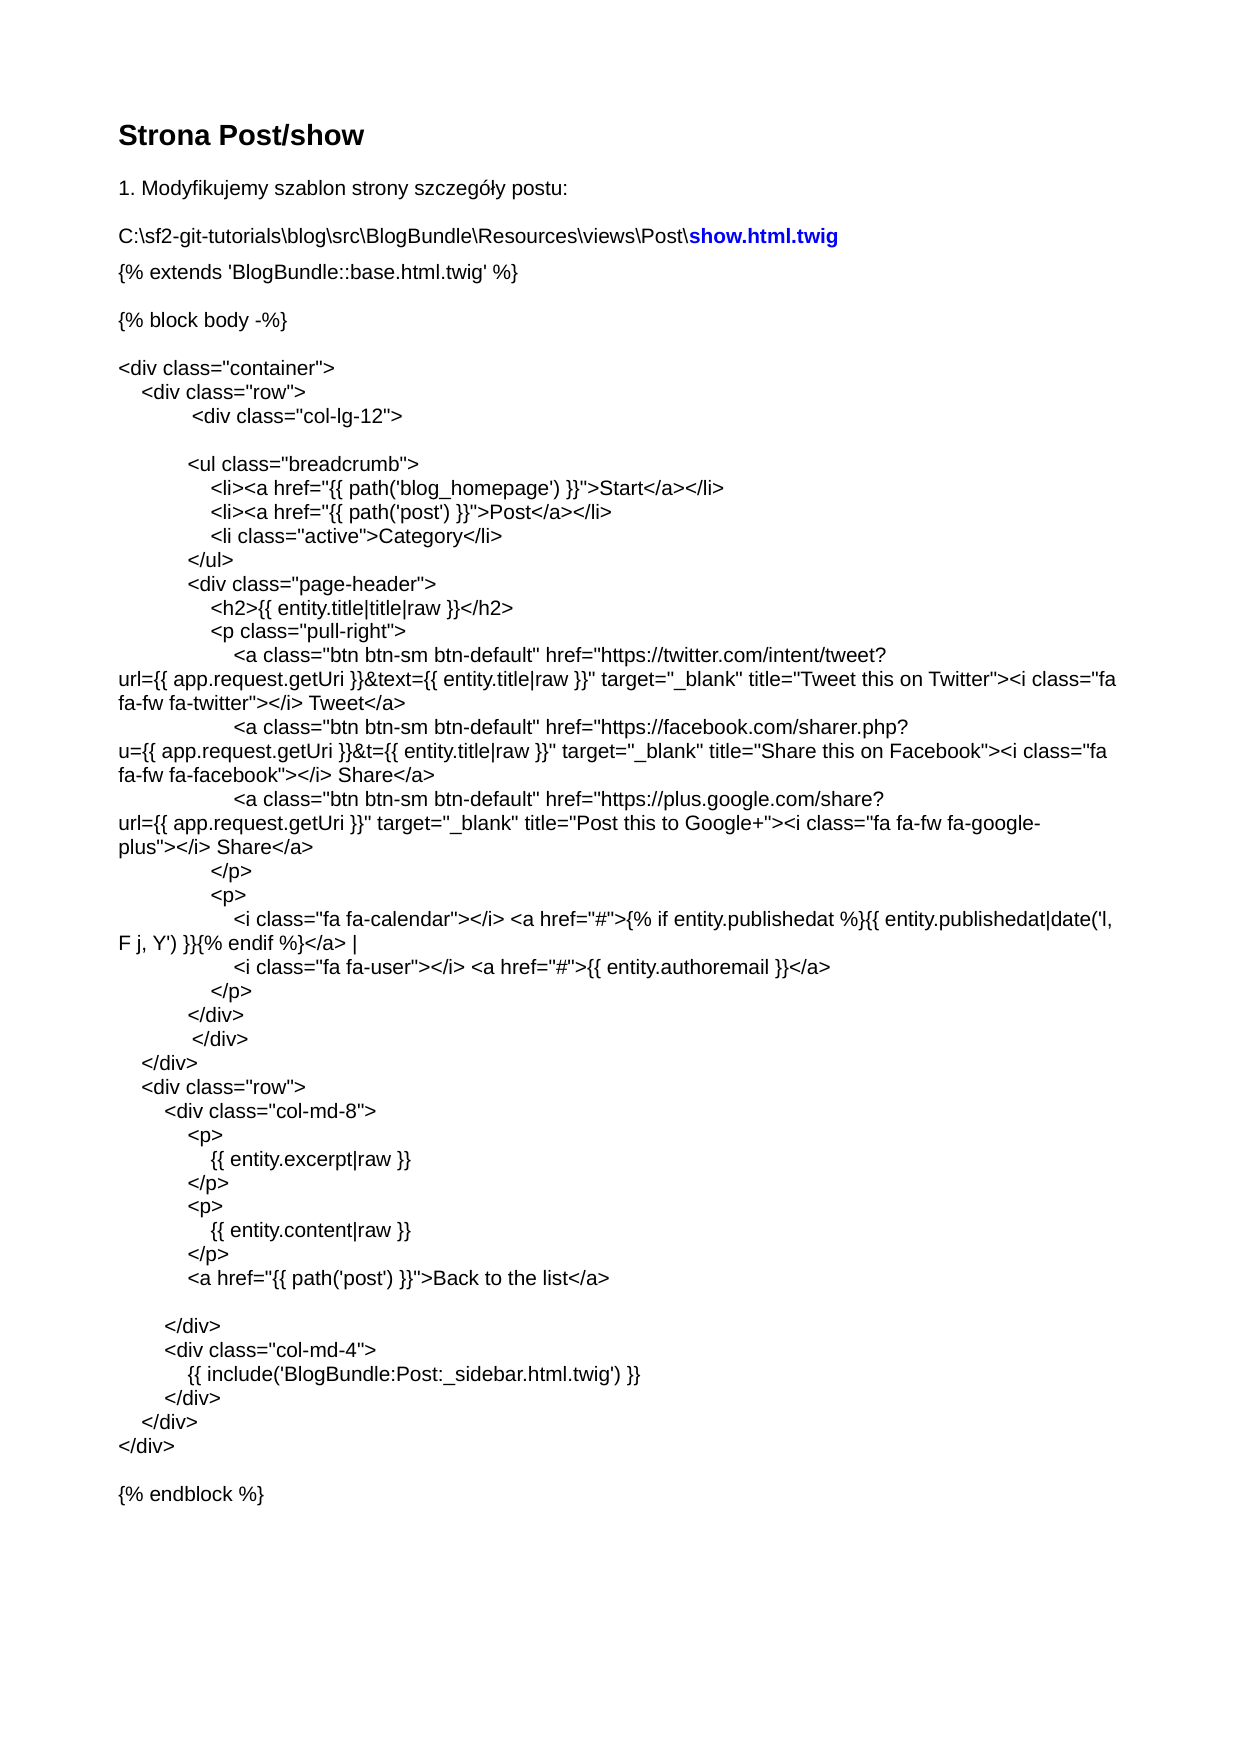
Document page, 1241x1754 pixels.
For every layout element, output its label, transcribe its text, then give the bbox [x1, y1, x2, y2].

text </p> [118, 1242, 1122, 1266]
text <div class="col-md-8"> [118, 1098, 1122, 1122]
text </div> [118, 1314, 1122, 1338]
text {% block body -%} [118, 308, 1122, 332]
text </ul> [118, 547, 1122, 571]
text </div> [118, 1051, 1122, 1074]
text </p> [118, 979, 1122, 1003]
text <ul class="breadcrumb"> [118, 452, 1122, 476]
text <i class="fa fa-user"></i> <a href="#">{{ entity.authoremail }}</a> [118, 955, 1122, 979]
text <a class="btn btn-sm btn-default" href="https://twitter.com/intent/tweet?url={{ app.request.getUri }}&text={{ entity.title|raw }}" target="_blank" title="Tweet this on Twitter"><i class="fa fa-fw fa-twitter"></i> Tweet</a> [118, 643, 1122, 715]
text </div> [118, 1386, 1122, 1410]
text <a href="{{ path('post') }}">Back to the list</a> [118, 1266, 1122, 1290]
text {% extends 'BlogBundle::base.html.twig' %} [118, 260, 1122, 284]
text <div class="col-lg-12"> [118, 404, 1122, 428]
text {{ entity.content|raw }} [118, 1218, 1122, 1242]
text <li><a href="{{ path('blog_homepage') }}">Start</a></li> [118, 476, 1122, 499]
text <div class="col-md-4"> [118, 1338, 1122, 1362]
text <p> [118, 1122, 1122, 1146]
text <div class="container"> [118, 356, 1122, 380]
text </p> [118, 859, 1122, 883]
text </p> [118, 1170, 1122, 1194]
text C:\sf2-git-tutorials\blog\src\BlogBundle\Resources\views\Post\show.html.twig [118, 223, 1122, 247]
text <p> [118, 883, 1122, 907]
text </div> [118, 1434, 1122, 1458]
text {{ entity.excerpt|raw }} [118, 1146, 1122, 1170]
text <div class="row"> [118, 380, 1122, 404]
text </div> [118, 1410, 1122, 1434]
text <p> [118, 1194, 1122, 1218]
text <li class="active">Category</li> [118, 523, 1122, 547]
text <h2>{{ entity.title|title|raw }}</h2> [118, 595, 1122, 619]
text <a class="btn btn-sm btn-default" href="https://plus.google.com/share?url={{ app.request.getUri }}" target="_blank" title="Post this to Google+"><i class="fa fa-fw fa-google-plus"></i> Share</a> [118, 787, 1122, 859]
text 1. Modyfikujemy szablon strony szczegóły postu: [118, 176, 1122, 199]
text {{ include('BlogBundle:Post:_sidebar.html.twig') }} [118, 1362, 1122, 1386]
text </div> [118, 1027, 1122, 1051]
text Strona Post/show [118, 118, 1122, 152]
text <a class="btn btn-sm btn-default" href="https://facebook.com/sharer.php?u={{ app.request.getUri }}&t={{ entity.title|raw }}" target="_blank" title="Share this on Facebook"><i class="fa fa-fw fa-facebook"></i> Share</a> [118, 715, 1122, 787]
text <div class="page-header"> [118, 571, 1122, 595]
text <p class="pull-right"> [118, 619, 1122, 643]
text <i class="fa fa-calendar"></i> <a href="#">{% if entity.publishedat %}{{ entity.publishedat|date('l, F j, Y') }}{% endif %}</a> | [118, 907, 1122, 955]
text <li><a href="{{ path('post') }}">Post</a></li> [118, 499, 1122, 523]
text </div> [118, 1003, 1122, 1027]
text {% endblock %} [118, 1482, 1122, 1506]
text <div class="row"> [118, 1074, 1122, 1098]
